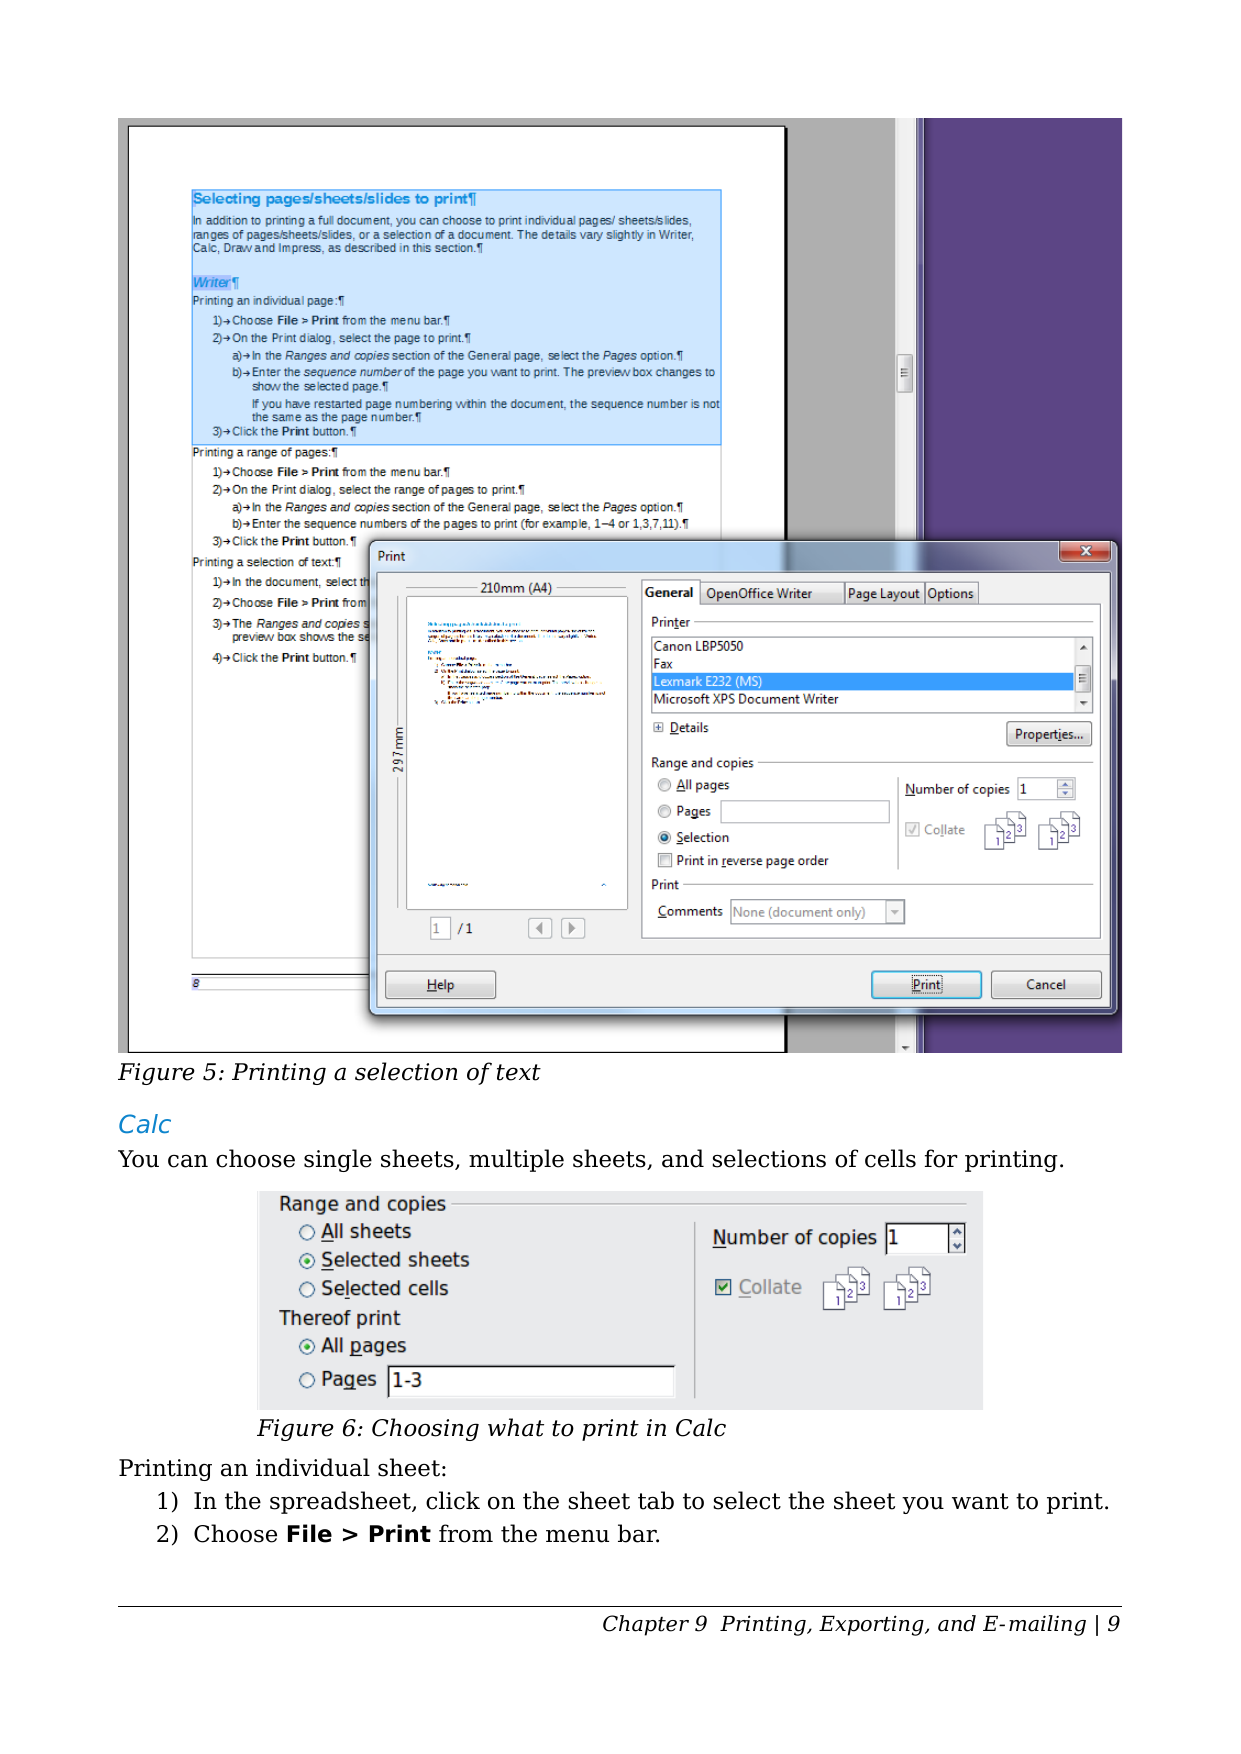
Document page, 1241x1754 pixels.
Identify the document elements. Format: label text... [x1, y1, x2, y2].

picture [257, 1191, 984, 1410]
list Printing an individual sheet: [118, 1455, 1122, 1481]
subtitle Calc [118, 1110, 1122, 1139]
text You can choose single sheets, multiple sheets, and selections of cells for printing. [118, 1146, 1122, 1172]
text Figure 5: Printing a selection of text [118, 1059, 1122, 1086]
list Choose File > Print from the menu bar. [156, 1521, 1122, 1547]
text Figure 6: Choosing what to print in Calc [257, 1416, 983, 1442]
picture [118, 118, 1123, 1053]
list In the spreadsheet, click on the sheet tab to select the sheet you want to print. [156, 1488, 1122, 1514]
